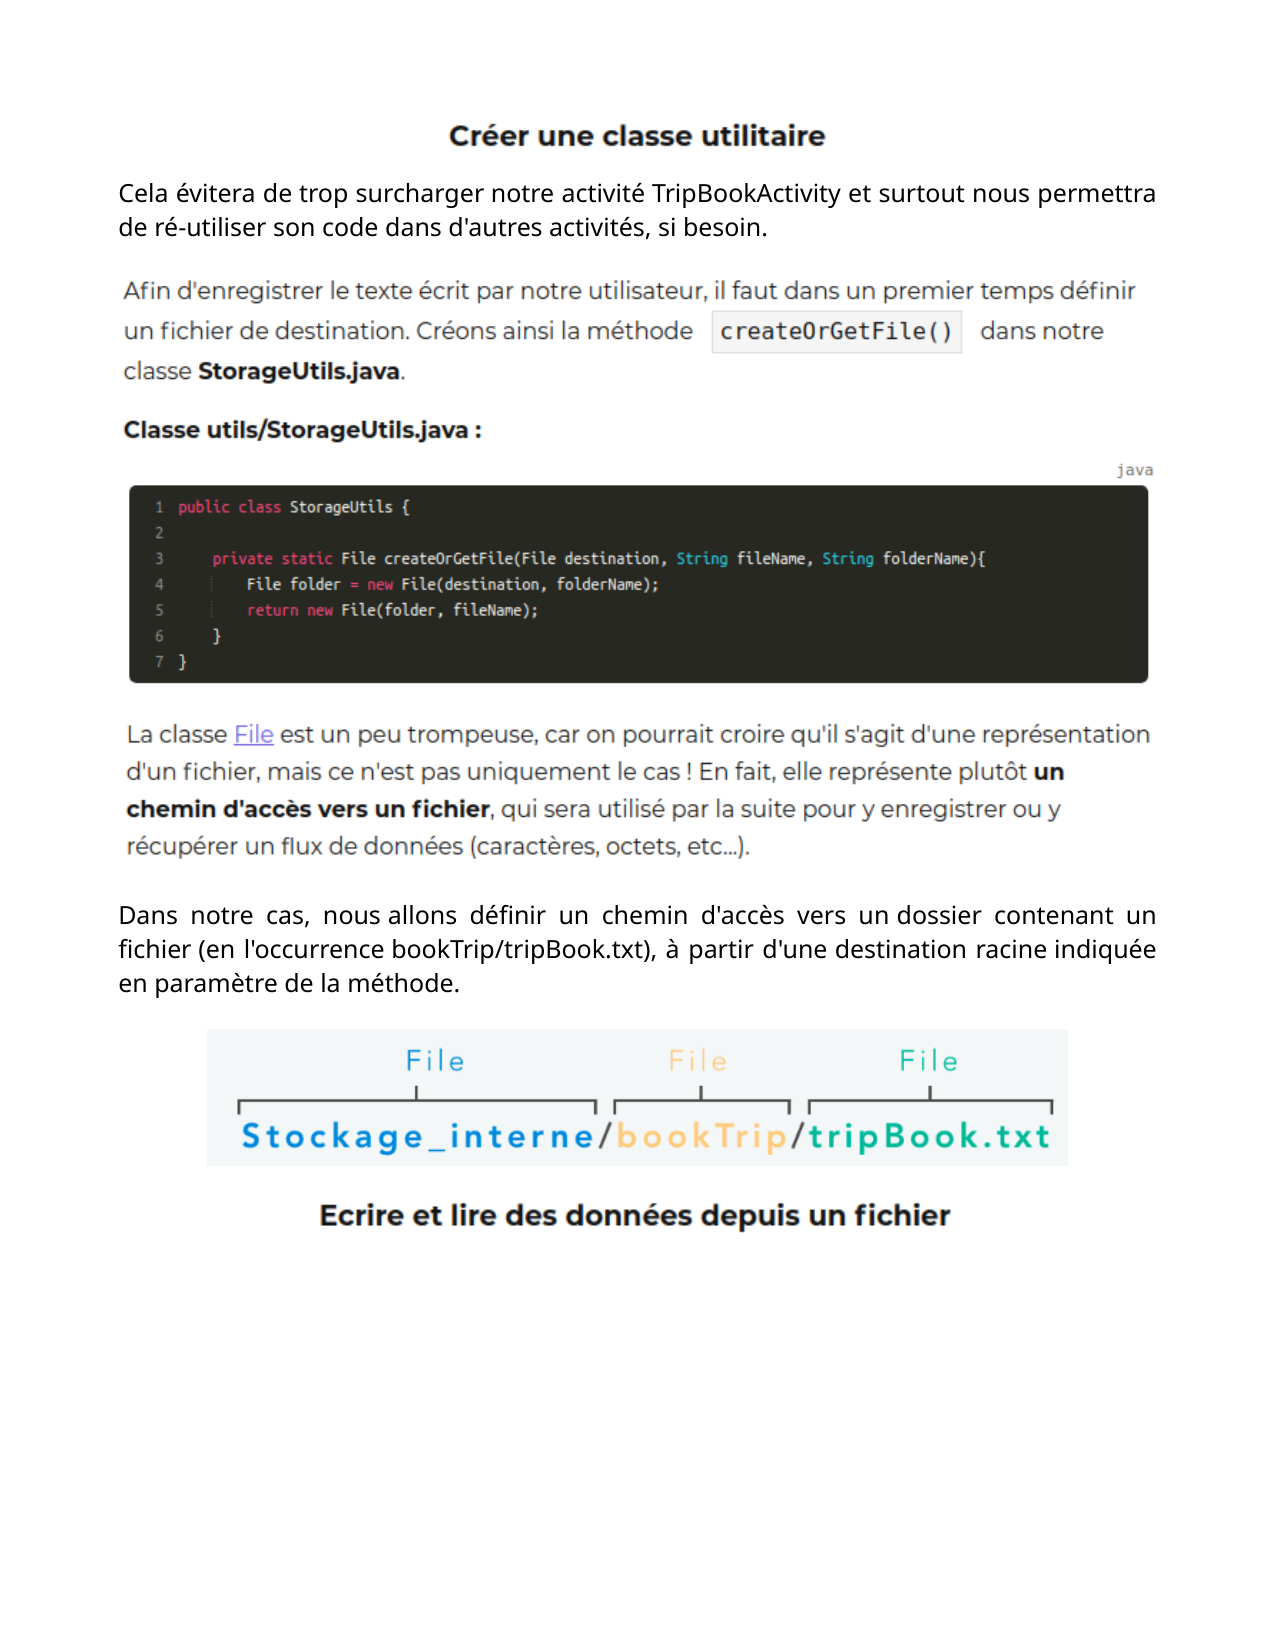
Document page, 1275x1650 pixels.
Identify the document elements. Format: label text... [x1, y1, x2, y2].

picture [118, 272, 1157, 689]
picture [313, 1194, 962, 1237]
picture [118, 717, 1157, 869]
text Dans notre cas, nous allons définir un chemin d'accès vers un dossier contenant un fichier (en l'occurrence bookTrip/tripBook.txt), à partir d'une destination racine indiquée en paramètre de la méthode. [118, 897, 1157, 1000]
picture [446, 118, 829, 154]
picture [207, 1028, 1068, 1166]
text Cela évitera de trop surcharger notre activité TripBookActivity et surtout nous permettra de ré-utiliser son code dans d'autres activités, si besoin. [118, 176, 1157, 244]
